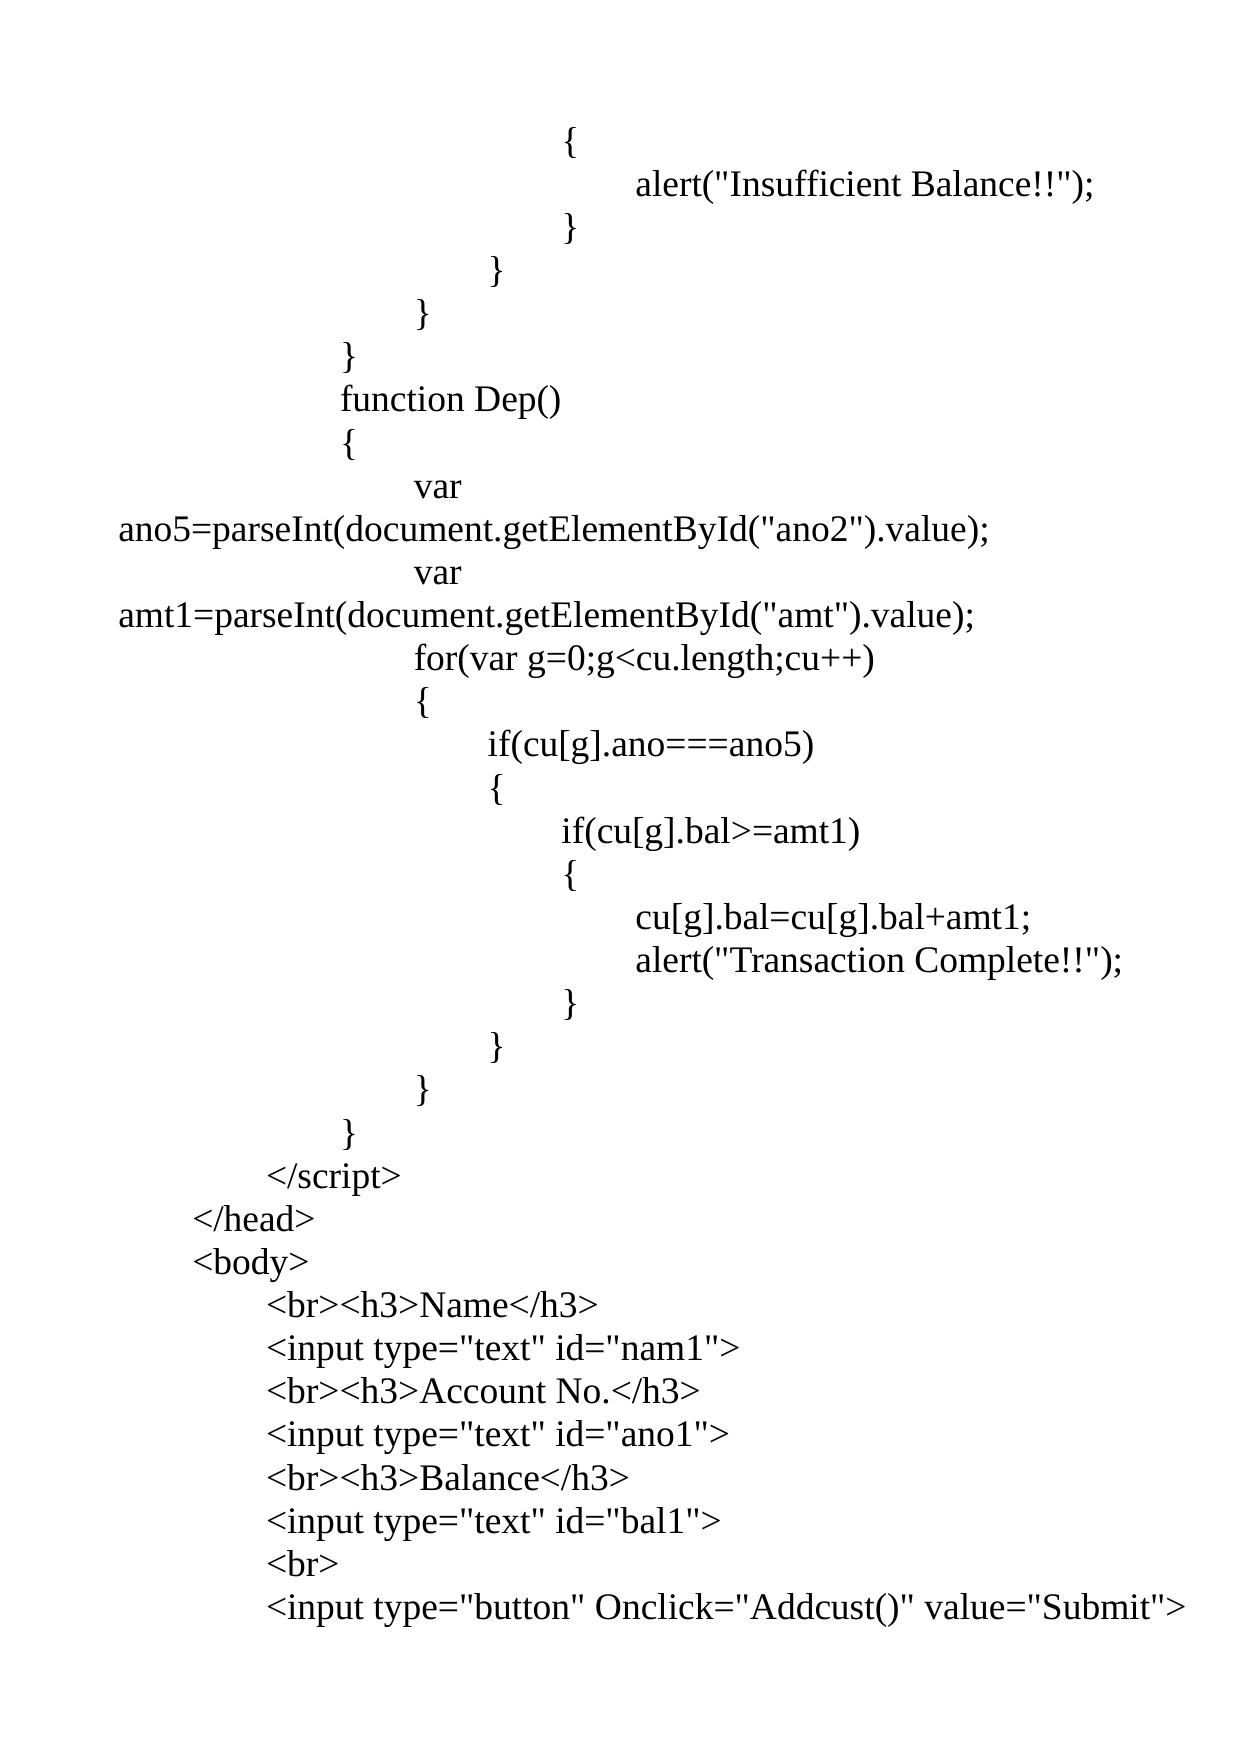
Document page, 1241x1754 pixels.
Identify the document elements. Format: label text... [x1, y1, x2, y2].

text } [118, 1067, 1240, 1110]
text <br><h3>Balance</h3> [118, 1455, 1240, 1498]
text { [118, 679, 1240, 722]
text } [118, 1110, 1240, 1153]
text <input type="text" id="nam1"> [118, 1326, 1240, 1369]
text <input type="text" id="bal1"> [118, 1498, 1240, 1541]
text alert("Insufficient Balance!!"); [118, 161, 1240, 204]
text <br> [118, 1541, 1240, 1584]
text if(cu[g].bal>=amt1) [118, 808, 1240, 851]
text <body> [118, 1239, 1240, 1282]
text for(var g=0;g<cu.length;cu++) [118, 636, 1240, 679]
text var ano5=parseInt(document.getElementById("ano2").value); [118, 463, 1240, 549]
text } [118, 1024, 1240, 1067]
text <br><h3>Name</h3> [118, 1282, 1240, 1326]
text <br><h3>Account No.</h3> [118, 1369, 1240, 1412]
text <input type="button" Onclick="Addcust()" value="Submit"> [118, 1584, 1240, 1627]
text </script> [118, 1153, 1240, 1196]
text function Dep() [118, 377, 1240, 420]
text } [118, 204, 1240, 247]
text { [118, 420, 1240, 463]
text var amt1=parseInt(document.getElementById("amt").value); [118, 549, 1240, 636]
text { [118, 851, 1240, 894]
text { [118, 765, 1240, 808]
text } [118, 334, 1240, 377]
text { [118, 118, 1240, 161]
text } [118, 247, 1240, 291]
text alert("Transaction Complete!!"); [118, 937, 1240, 981]
text </head> [118, 1196, 1240, 1239]
text if(cu[g].ano===ano5) [118, 722, 1240, 765]
text } [118, 291, 1240, 334]
text } [118, 981, 1240, 1024]
text cu[g].bal=cu[g].bal+amt1; [118, 894, 1240, 937]
text <input type="text" id="ano1"> [118, 1412, 1240, 1455]
